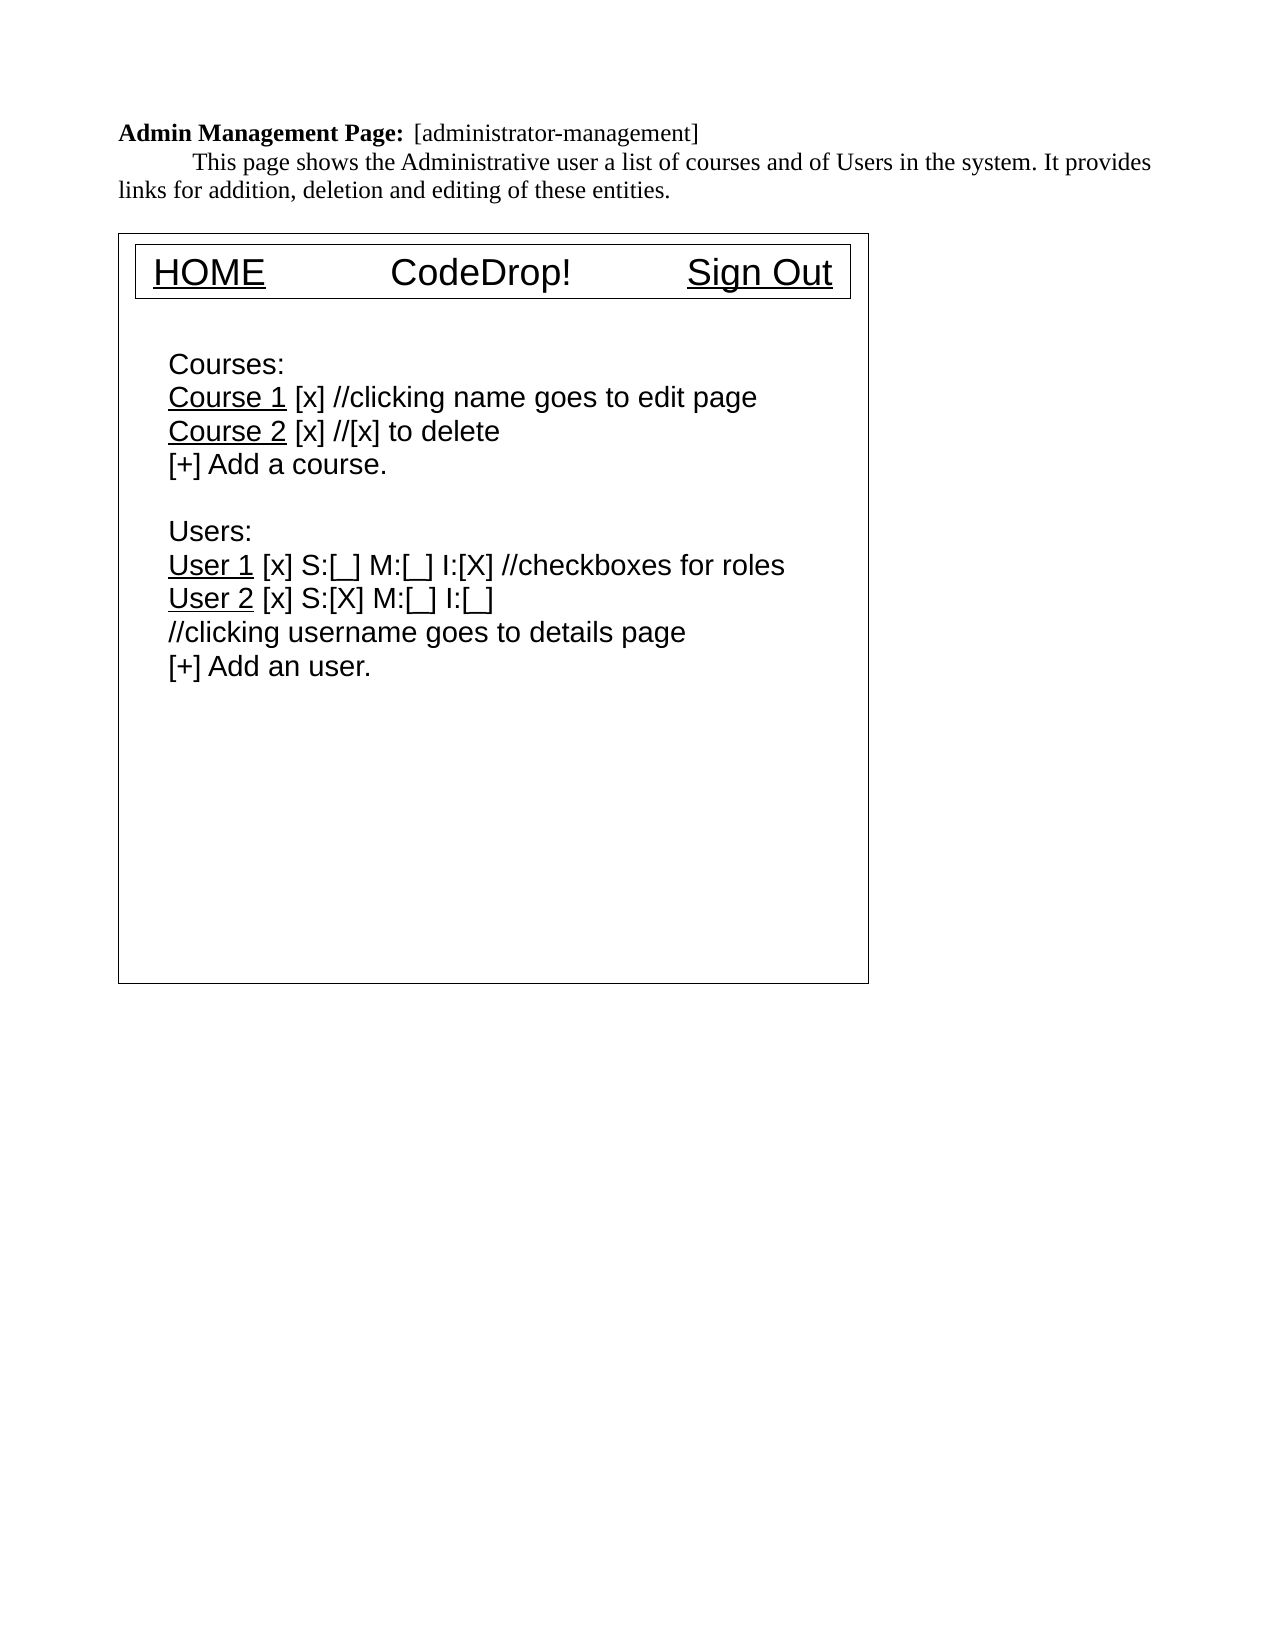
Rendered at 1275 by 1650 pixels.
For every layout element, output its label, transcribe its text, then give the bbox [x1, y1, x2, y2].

text Admin Management Page: [administrator-management] [118, 118, 1157, 147]
text This page shows the Administrative user a list of courses and of Users in the system. It provides links for addition, deletion and editing of these entities. [118, 147, 1157, 204]
